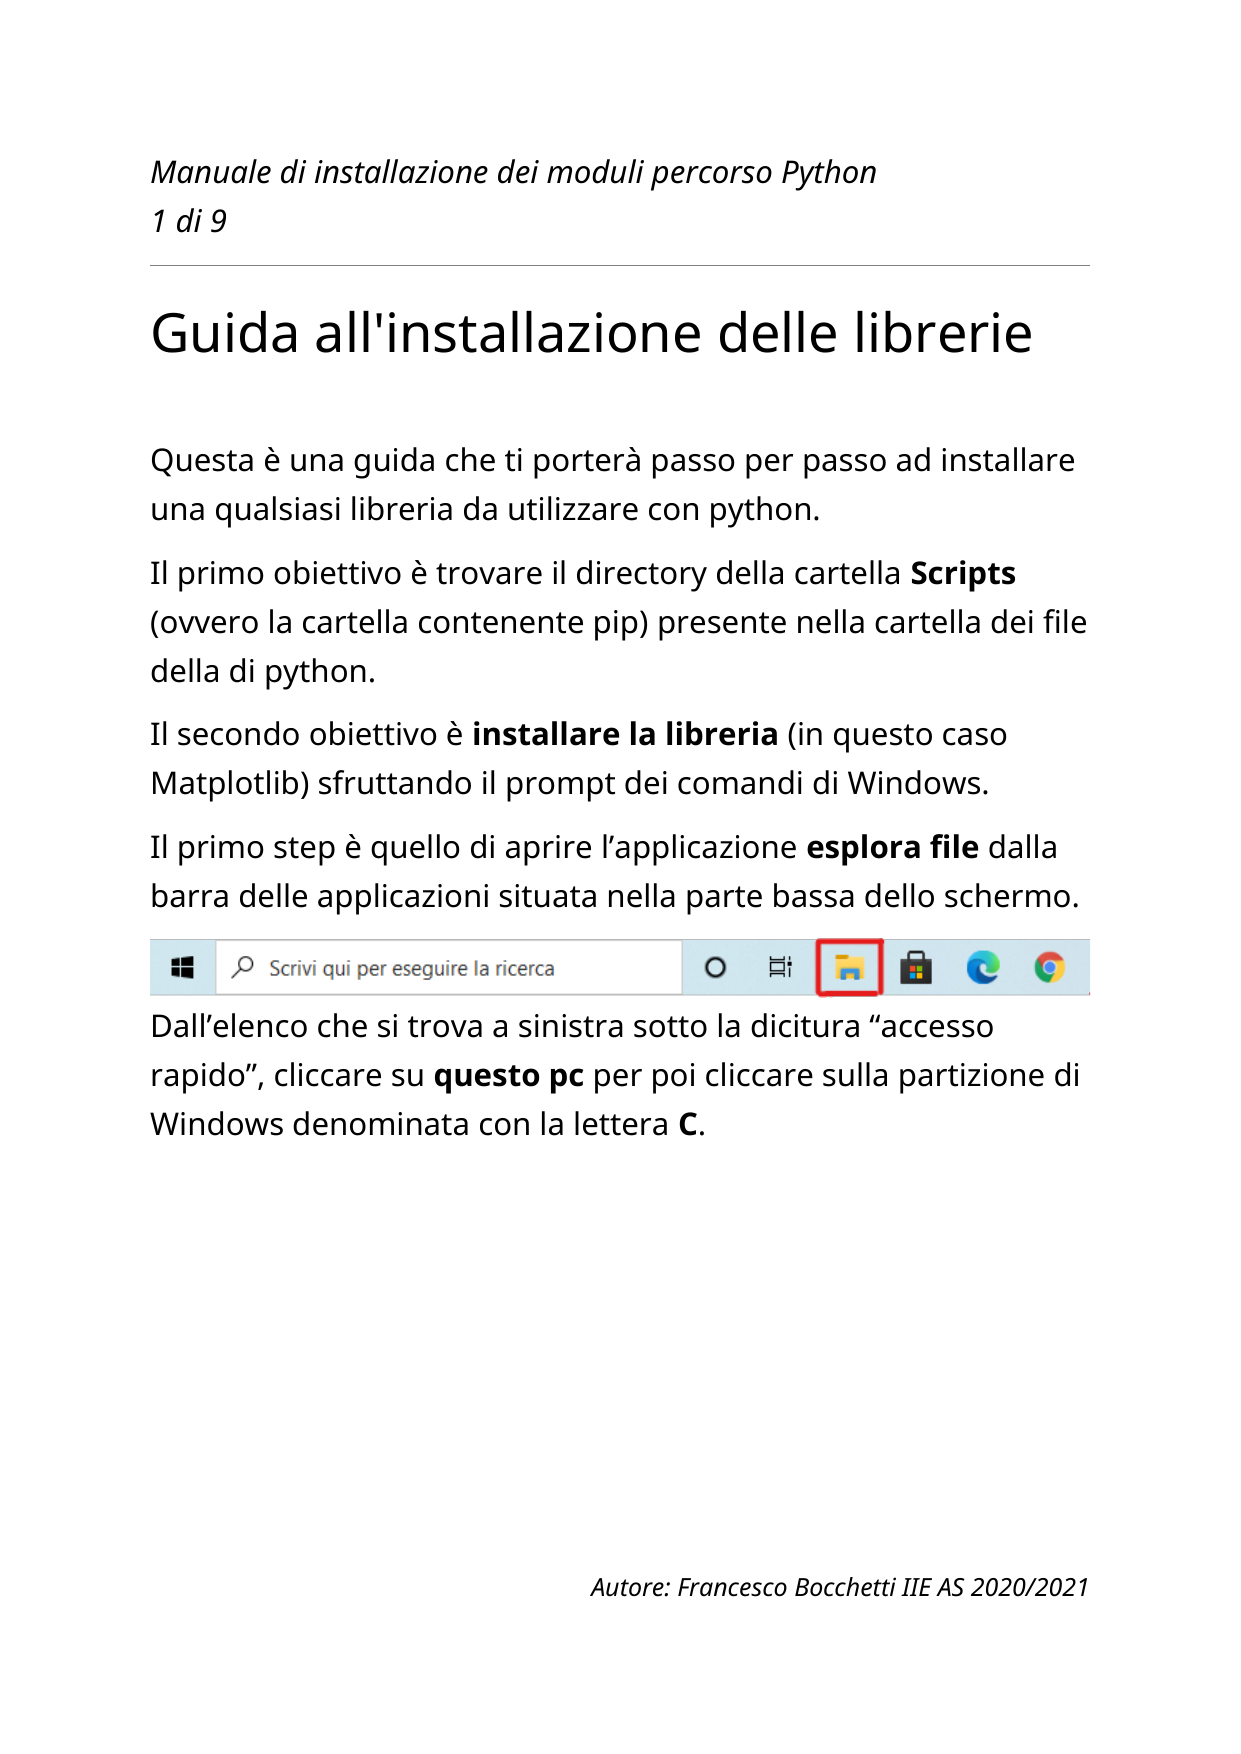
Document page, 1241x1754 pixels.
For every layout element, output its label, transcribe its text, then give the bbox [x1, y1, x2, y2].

text Il secondo obiettivo è installare la libreria (in questo caso Matplotlib) sfruttando il prompt dei comandi di Windows. [150, 712, 1090, 804]
text Questa è una guida che ti porterà passo per passo ad installare una qualsiasi libreria da utilizzare con python. [150, 438, 1090, 530]
text Dall’elenco che si trova a sinistra sotto la dicitura “accesso rapido”, cliccare su questo pc per poi cliccare sulla partizione di Windows denominata con la lettera C. [150, 1004, 1090, 1145]
text Il primo obiettivo è trovare il directory della cartella Scripts (ovvero la cartella contenente pip) presente nella cartella dei file della di python. [150, 551, 1090, 691]
picture [150, 937, 1091, 998]
text Il primo step è quello di aprire l’applicazione esplora file dalla barra delle applicazioni situata nella parte bassa dello schermo. [150, 825, 1090, 916]
title Guida all'installazione delle librerie [150, 295, 1090, 369]
